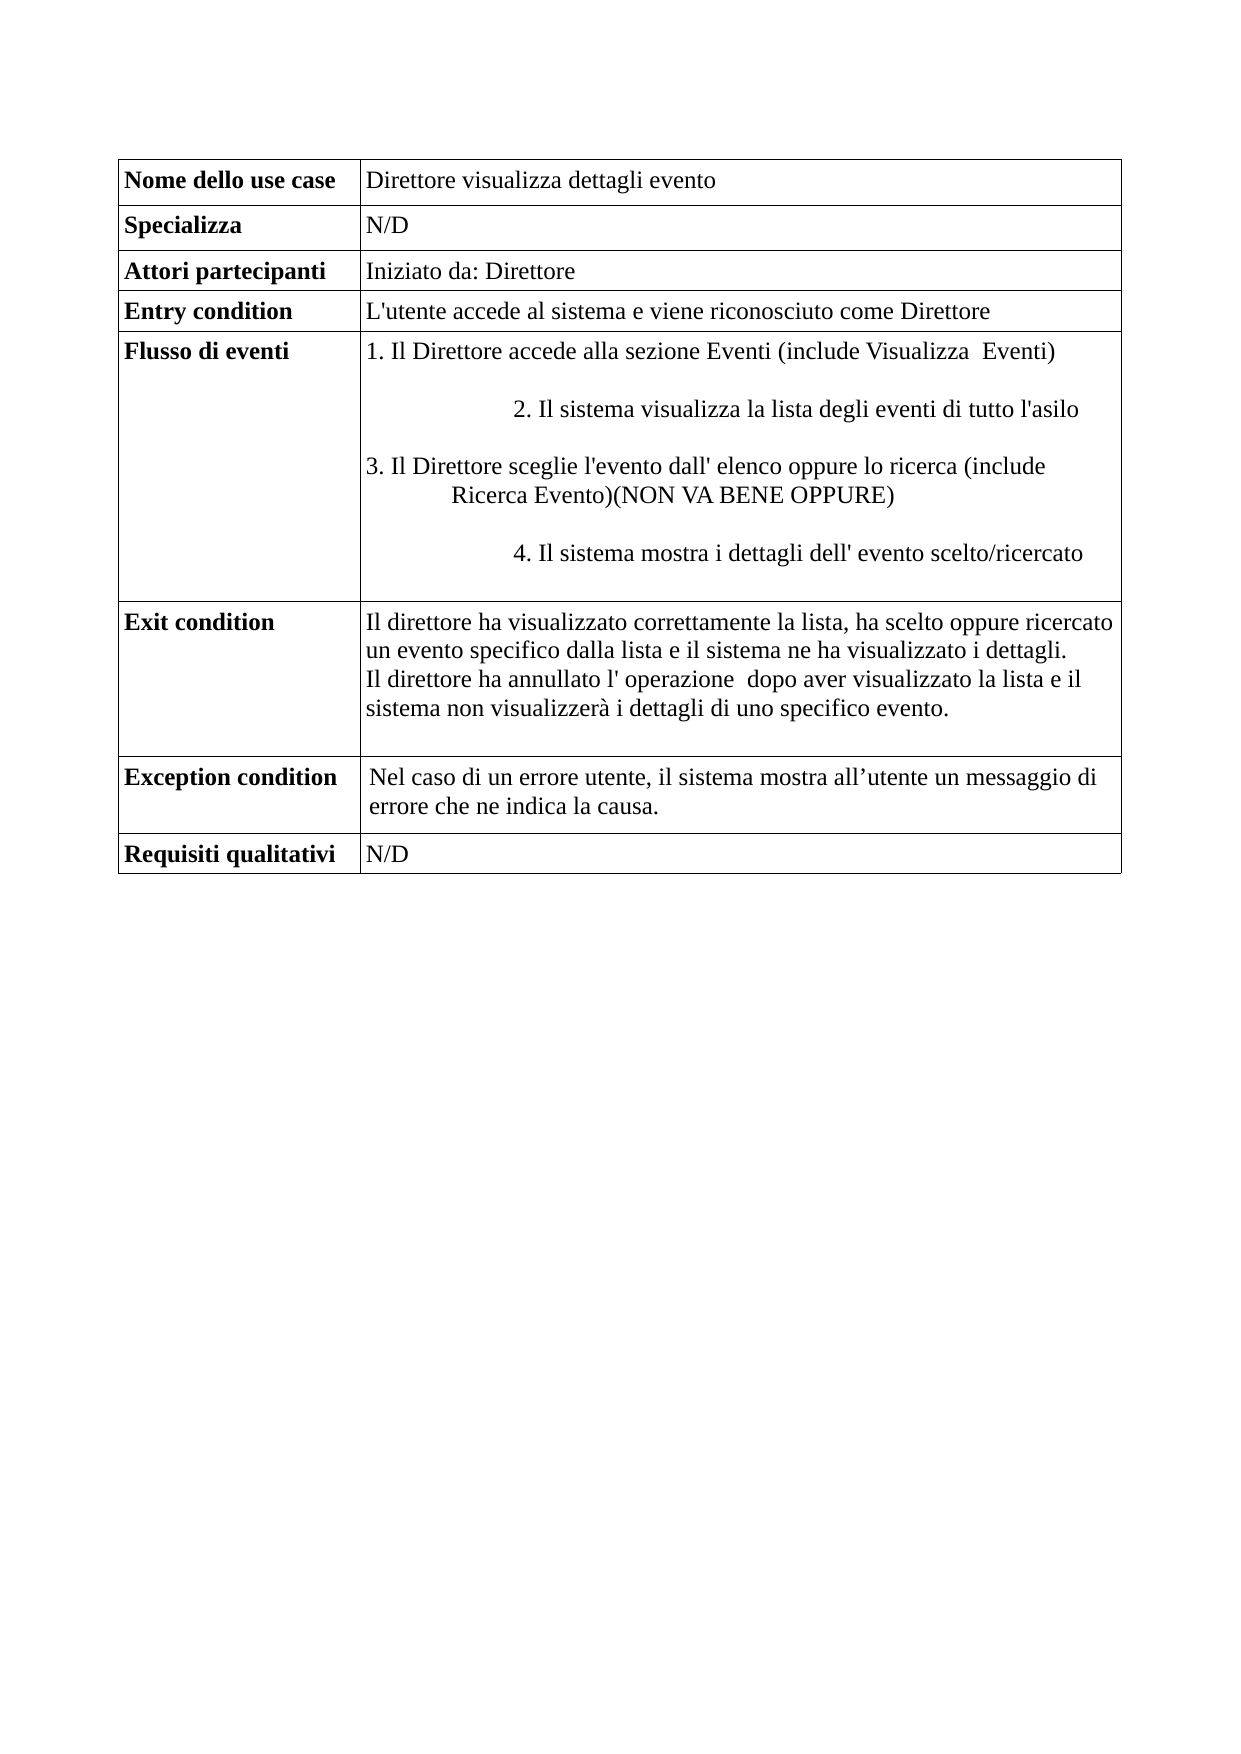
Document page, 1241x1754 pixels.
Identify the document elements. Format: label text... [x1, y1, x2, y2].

table_cell Flusso di eventi [119, 332, 360, 601]
table_cell Entry condition [119, 291, 360, 331]
table_header Nome dello use case [119, 160, 360, 205]
table_cell Nel caso di un errore utente, il sistema mostra all’utente un messaggio di errore che ne indica la causa. [361, 757, 1121, 833]
table_cell N/D [361, 834, 1121, 873]
table_header Direttore visualizza dettagli evento [361, 160, 1121, 205]
table_cell Specializza [119, 206, 360, 250]
table_cell N/D [361, 206, 1121, 250]
table_cell Il direttore ha visualizzato correttamente la lista, ha scelto oppure ricercato un evento specifico dalla lista e il sistema ne ha visualizzato i dettagli. Il direttore ha annullato l' operazione dopo aver visualizzato la lista e il sistema non visualizzerà i dettagli di uno specifico evento. [361, 602, 1121, 756]
table_cell Exception condition [119, 757, 360, 833]
table_cell Iniziato da: Direttore [361, 251, 1121, 290]
table_cell Exit condition [119, 602, 360, 756]
table_cell Il Direttore accede alla sezione Eventi (include Visualizza Eventi) Il sistema visualizza la lista degli eventi di tutto l'asilo Il Direttore sceglie l'evento dall' elenco oppure lo ricerca (include Ricerca Evento)(NON VA BENE OPPURE) Il sistema mostra i dettagli dell' evento scelto/ricercato [361, 332, 1121, 601]
table_cell Attori partecipanti [119, 251, 360, 290]
table_cell L'utente accede al sistema e viene riconosciuto come Direttore [361, 291, 1121, 331]
table_cell Requisiti qualitativi [119, 834, 360, 873]
